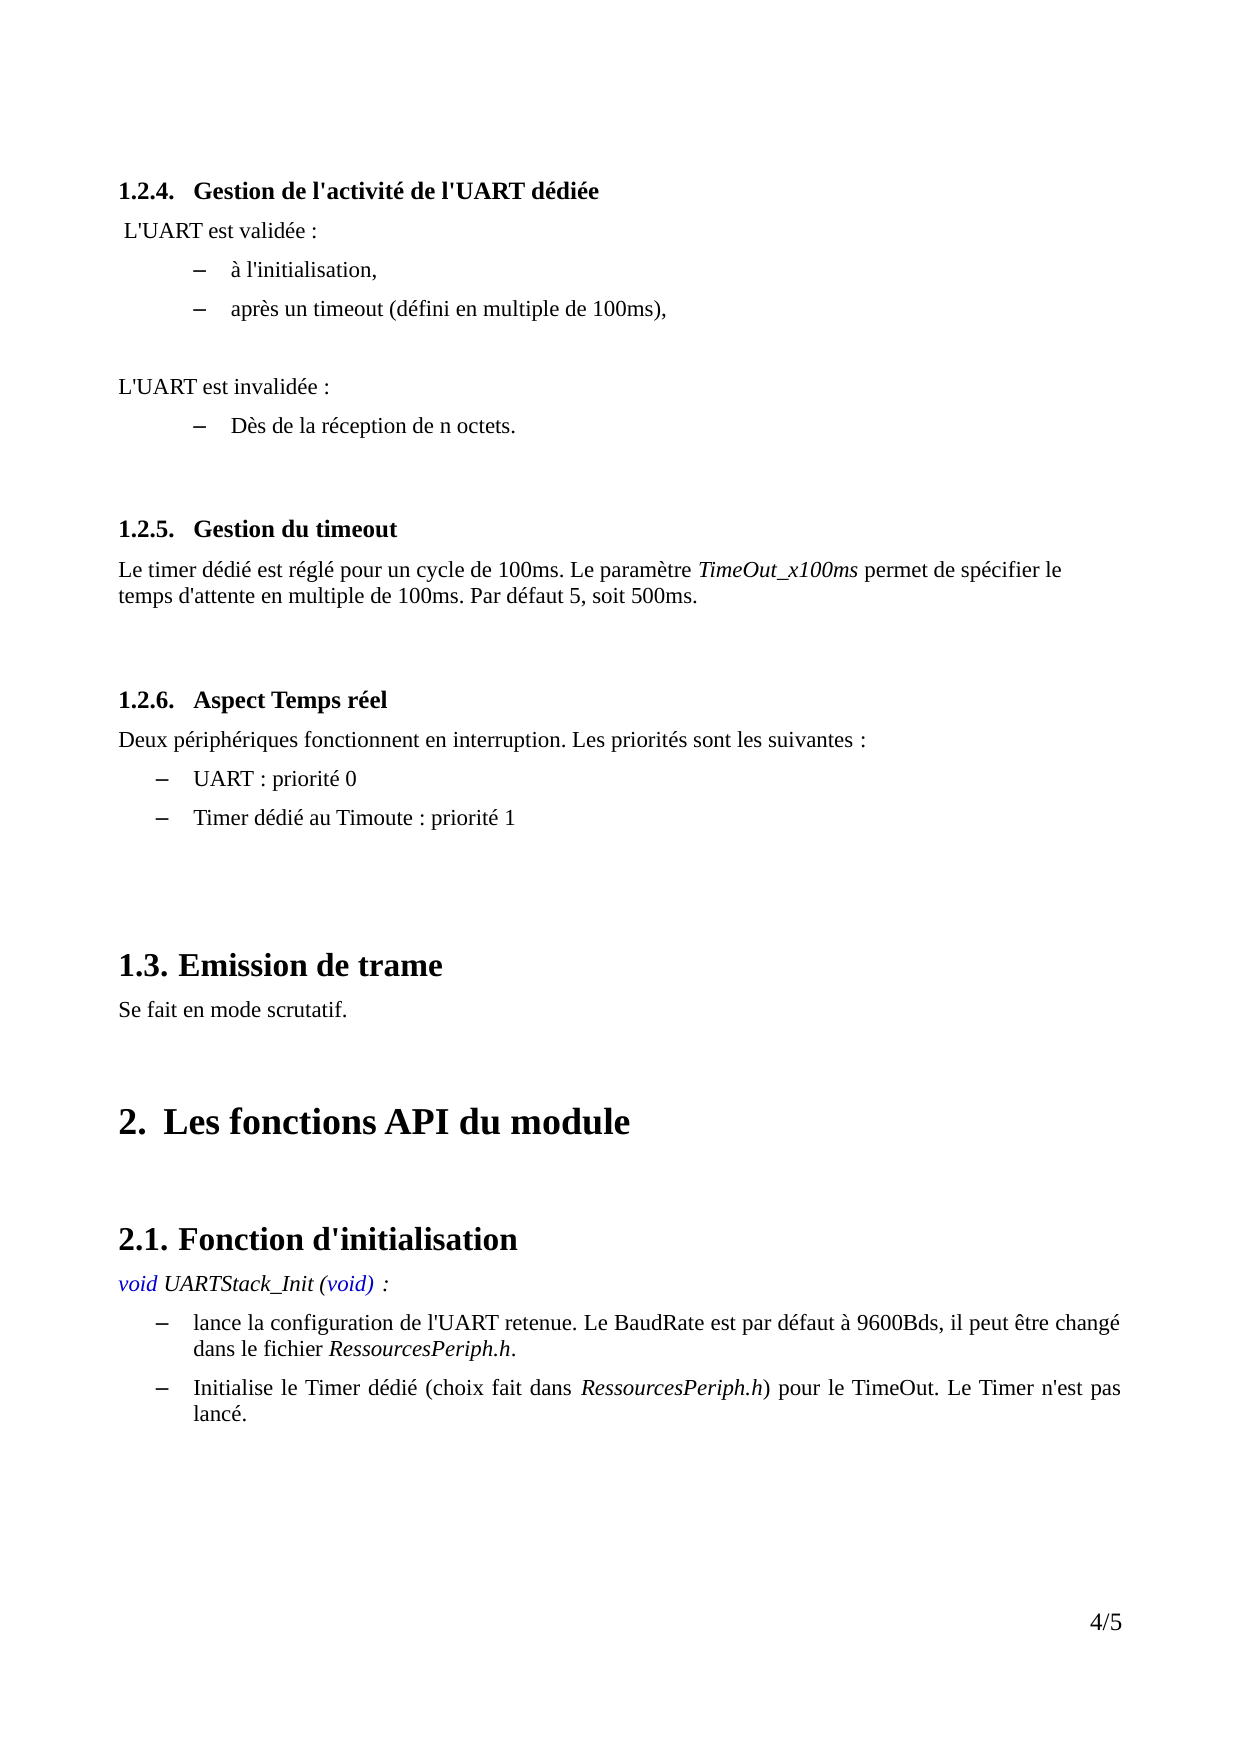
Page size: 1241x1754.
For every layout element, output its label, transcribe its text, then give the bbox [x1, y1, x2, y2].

subtitle Fonction d'initialisation [118, 1219, 1122, 1257]
text Se fait en mode scrutatif. [118, 996, 1122, 1023]
list après un timeout (défini en multiple de 100ms), [193, 295, 1122, 322]
text L'UART est validée : [118, 218, 1122, 244]
text L'UART est invalidée : [118, 373, 1122, 399]
list Timer dédié au Timoute : priorité 1 [156, 804, 1122, 830]
subtitle Gestion de l'activité de l'UART dédiée [118, 176, 1122, 205]
text void UARTStack_Init (void) : [118, 1270, 1122, 1296]
list Initialise le Timer dédié (choix fait dans RessourcesPeriph.h) pour le TimeOut. Le Timer n'est pas lancé. [156, 1374, 1122, 1427]
list lance la configuration de l'UART retenue. Le BaudRate est par défaut à 9600Bds, il peut être changé dans le fichier RessourcesPeriph.h. [156, 1309, 1122, 1361]
subtitle Aspect Temps réel [118, 685, 1122, 714]
text Deux périphériques fonctionnent en interruption. Les priorités sont les suivantes : [118, 726, 1122, 752]
subtitle Emission de trame [118, 945, 1122, 984]
subtitle Les fonctions API du module [118, 1099, 1122, 1143]
list à l'initialisation, [193, 256, 1122, 283]
text Le timer dédié est réglé pour un cycle de 100ms. Le paramètre TimeOut_x100ms permet de spécifier le temps d'attente en multiple de 100ms. Par défaut 5, soit 500ms. [118, 556, 1122, 608]
list UART : priorité 0 [156, 765, 1122, 791]
list Dès de la réception de n octets. [193, 412, 1122, 438]
subtitle Gestion du timeout [118, 514, 1122, 543]
